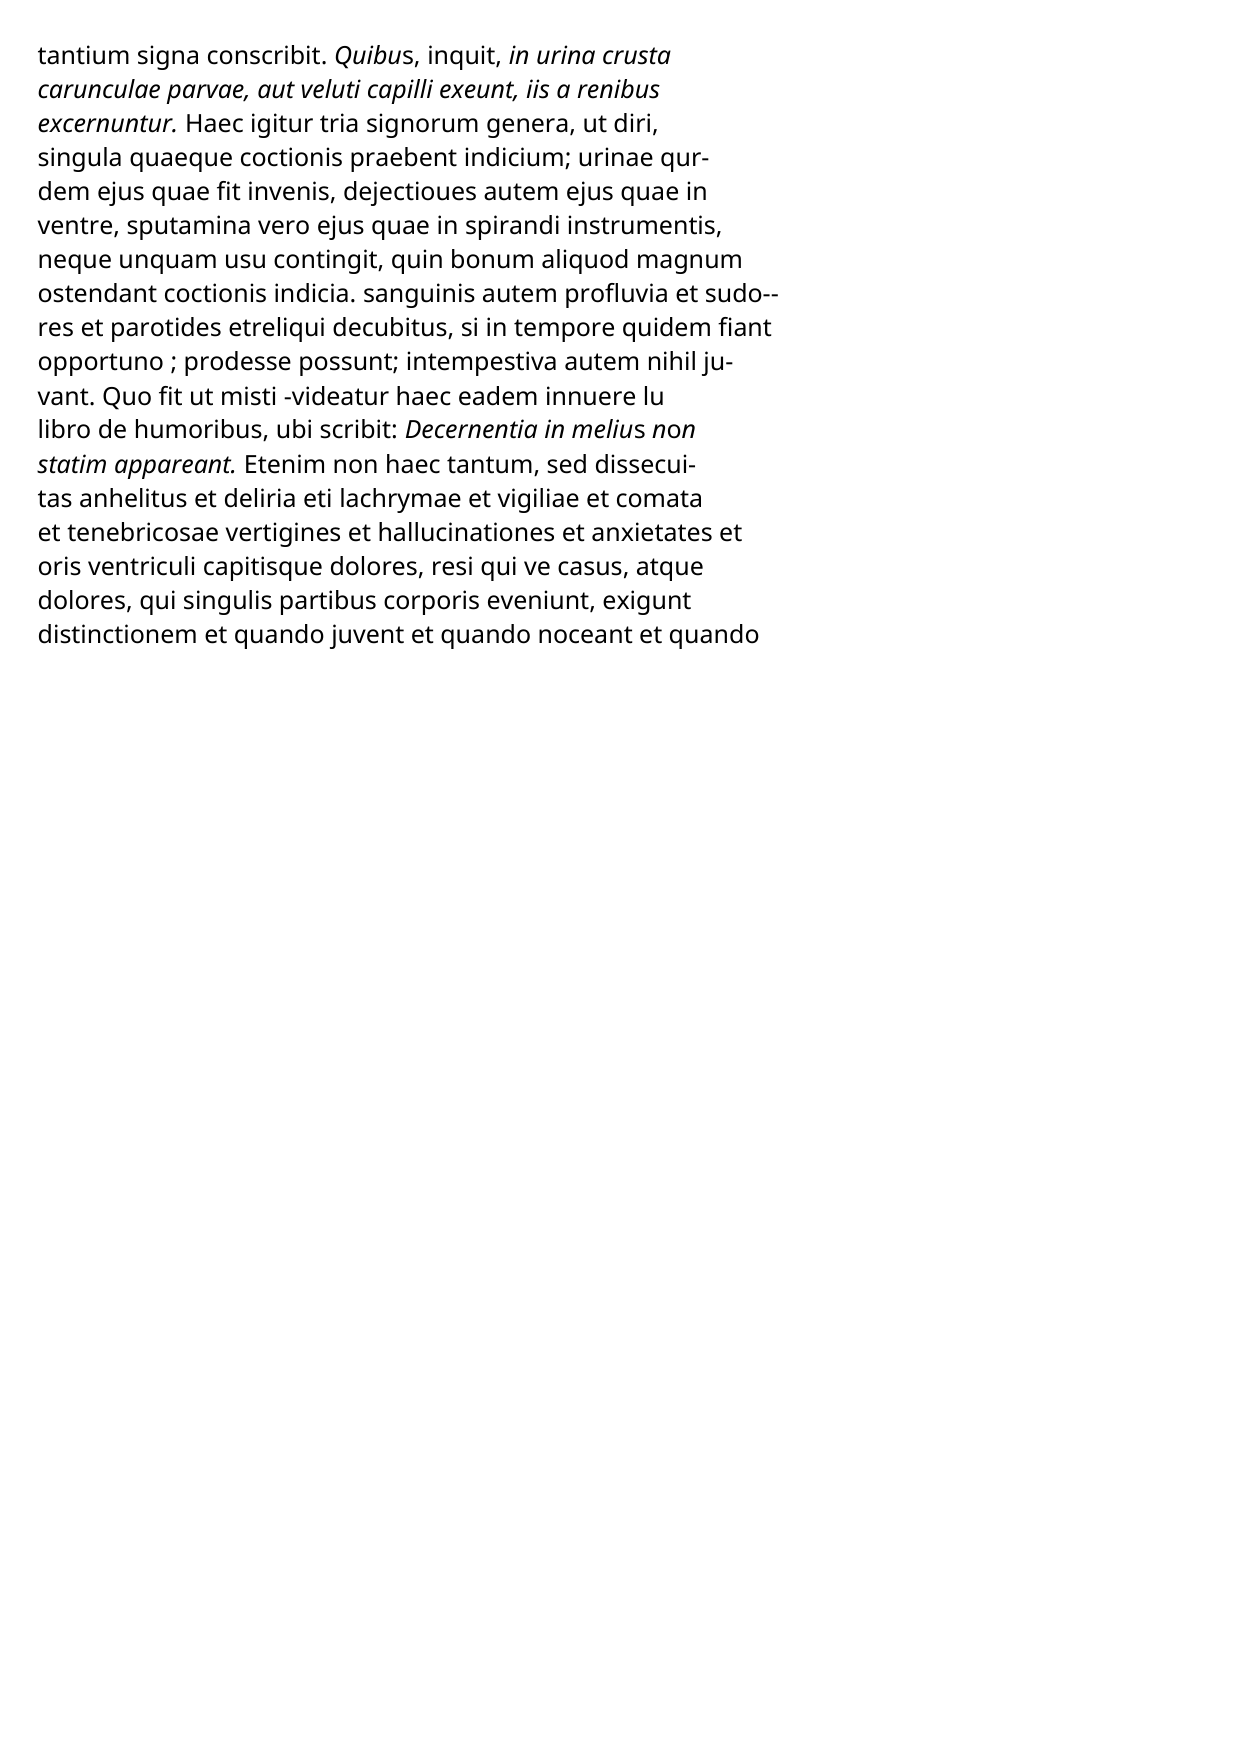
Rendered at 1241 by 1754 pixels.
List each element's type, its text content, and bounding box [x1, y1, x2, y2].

text tantium signa conscribit. Quibus, inquit, in urina crusta carunculae parvae, aut veluti capilli exeunt, iis a renibus excernuntur. Haec igitur tria signorum genera, ut diri, singula quaeque coctionis praebent indicium; urinae qur- dem ejus quae fit invenis, dejectioues autem ejus quae in ventre, sputamina vero ejus quae in spirandi instrumentis, neque unquam usu contingit, quin bonum aliquod magnum ostendant coctionis indicia. sanguinis autem profluvia et sudo-- res et parotides etreliqui decubitus, si in tempore quidem fiant opportuno ; prodesse possunt; intempestiva autem nihil ju- vant. Quo fit ut misti -videatur haec eadem innuere lu libro de humoribus, ubi scribit: Decernentia in melius non statim appareant. Etenim non haec tantum, sed dissecui- tas anhelitus et deliria eti lachrymae et vigiliae et comata et tenebricosae vertigines et hallucinationes et anxietates et oris ventriculi capitisque dolores, resi qui ve casus, atque dolores, qui singulis partibus corporis eveniunt, exigunt distinctionem et quando juvent et quando noceant et quando [37, 37, 1203, 651]
